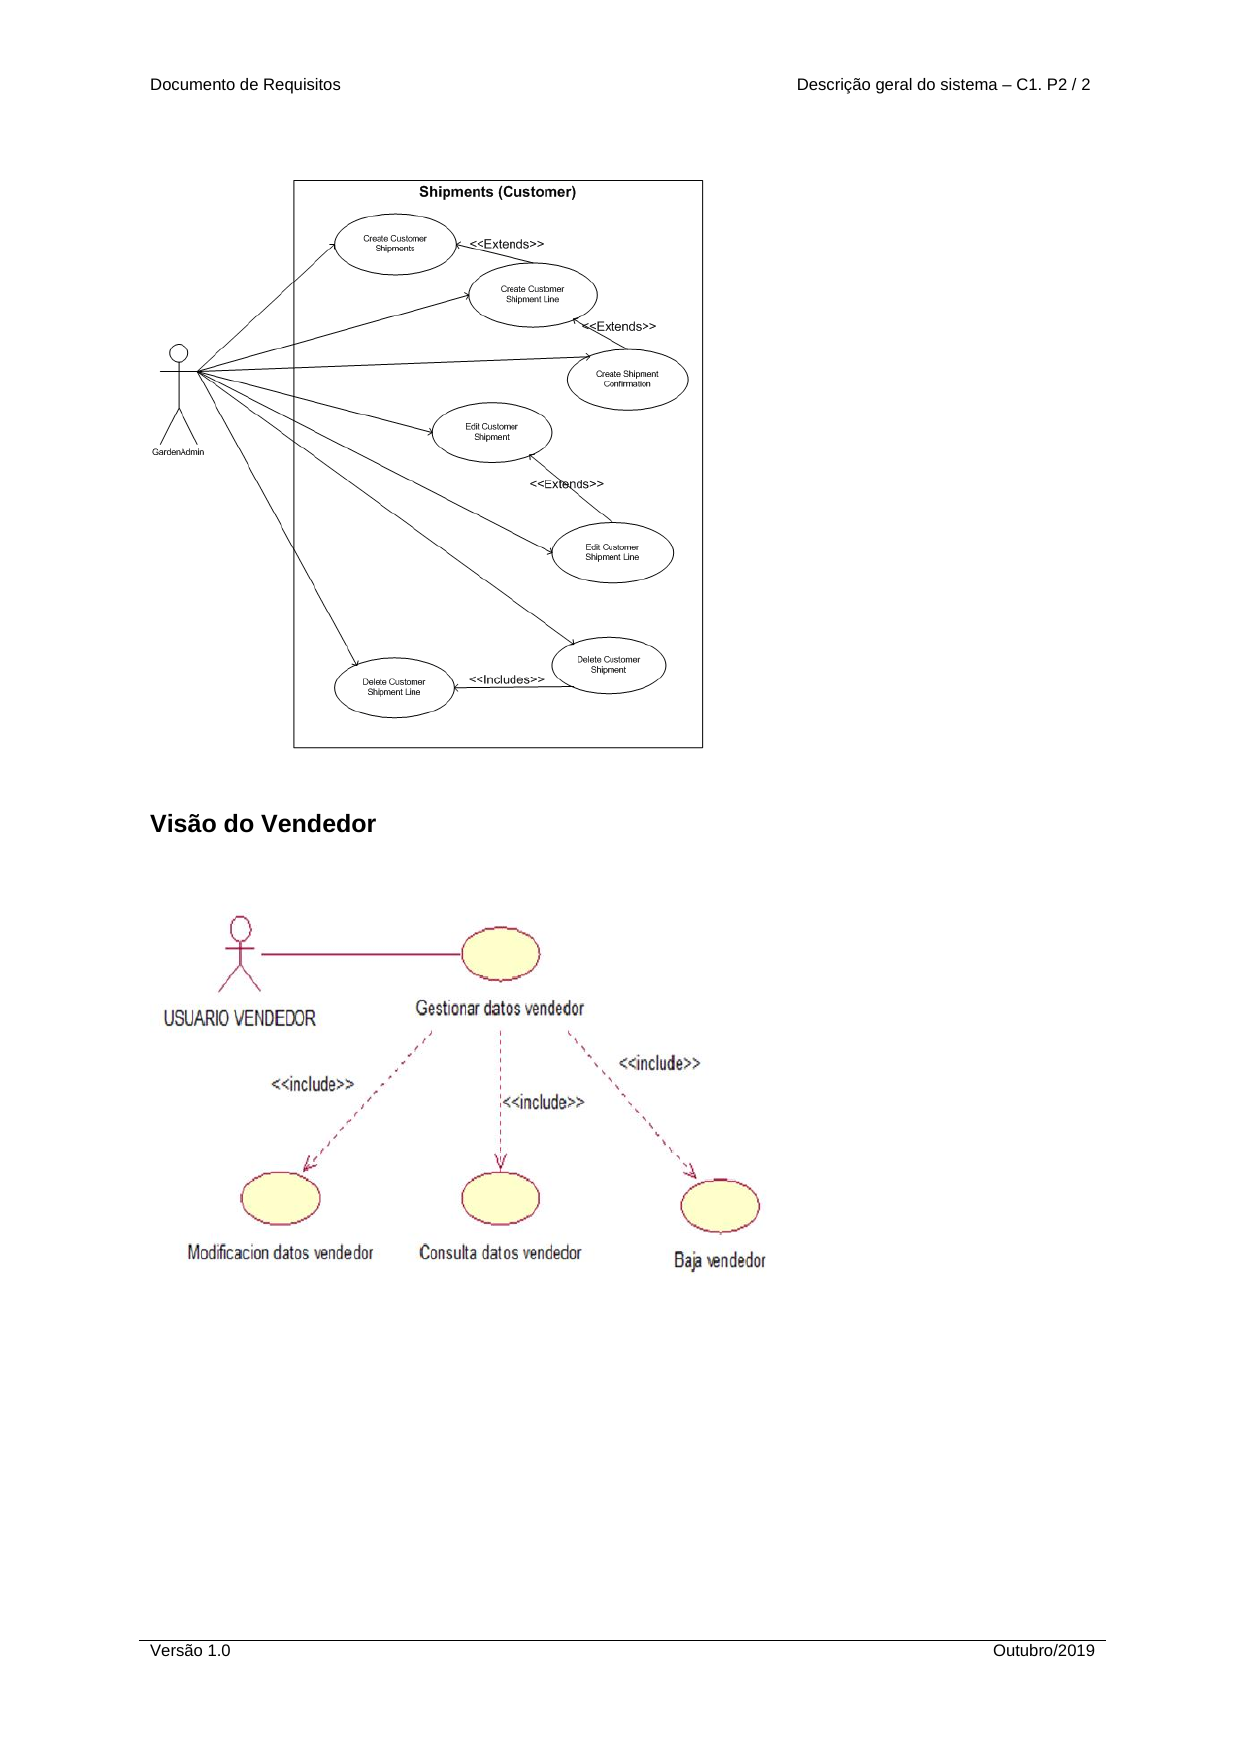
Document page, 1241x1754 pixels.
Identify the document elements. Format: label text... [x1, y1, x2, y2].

subtitle Visão do Vendedor [150, 809, 1090, 838]
picture [150, 150, 710, 778]
picture [150, 889, 799, 1319]
